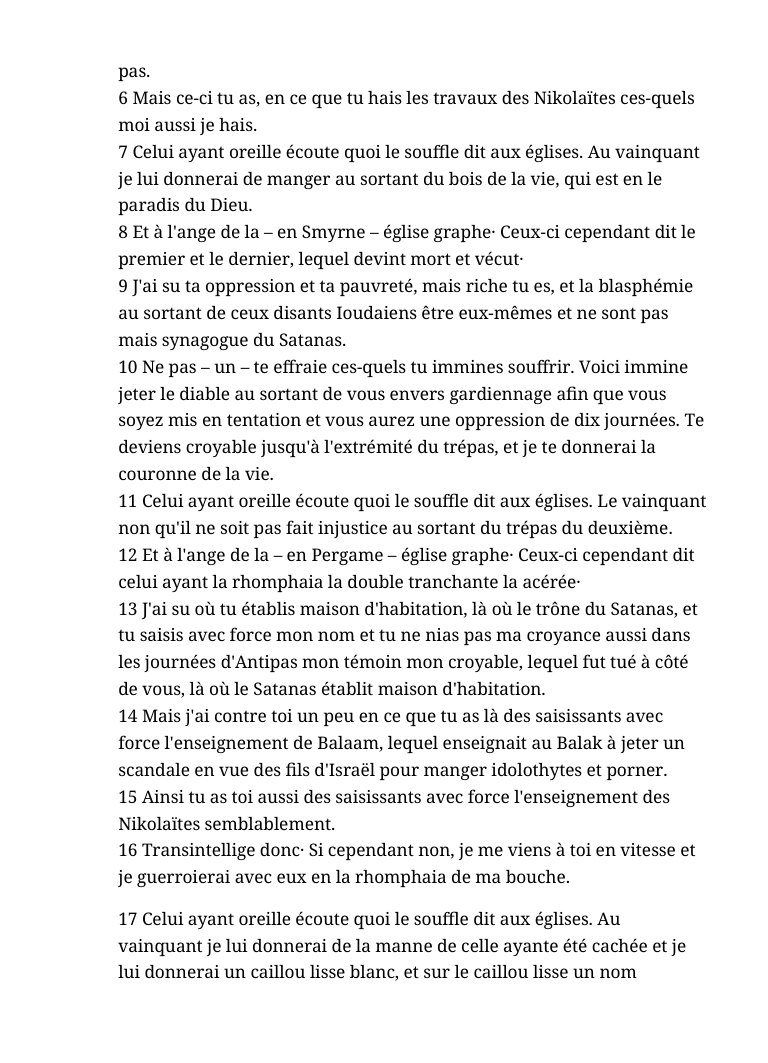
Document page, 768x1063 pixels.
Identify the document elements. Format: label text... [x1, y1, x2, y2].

text pas. 6 Mais ce-ci tu as, en ce que tu hais les travaux des Nikolaïtes ces-quels moi aussi je hais. 7 Celui ayant oreille écoute quoi le souffle dit aux églises. Au vainquant je lui donnerai de manger au sortant du bois de la vie, qui est en le paradis du Dieu. 8 Et à l'ange de la – en Smyrne – église graphe· Ceux-ci cependant dit le premier et le dernier, lequel devint mort et vécut· 9 J'ai su ta oppression et ta pauvreté, mais riche tu es, et la blasphémie au sortant de ceux disants Ioudaiens être eux-mêmes et ne sont pas mais synagogue du Satanas. 10 Ne pas – un – te effraie ces-quels tu immines souffrir. Voici immine jeter le diable au sortant de vous envers gardiennage afin que vous soyez mis en tentation et vous aurez une oppression de dix journées. Te deviens croyable jusqu'à l'extrémité du trépas, et je te donnerai la couronne de la vie. 11 Celui ayant oreille écoute quoi le souffle dit aux églises. Le vainquant non qu'il ne soit pas fait injustice au sortant du trépas du deuxième. 12 Et à l'ange de la – en Pergame – église graphe· Ceux-ci cependant dit celui ayant la rhomphaia la double tranchante la acérée· 13 J'ai su où tu établis maison d'habitation, là où le trône du Satanas, et tu saisis avec force mon nom et tu ne nias pas ma croyance aussi dans les journées d'Antipas mon témoin mon croyable, lequel fut tué à côté de vous, là où le Satanas établit maison d'habitation. 14 Mais j'ai contre toi un peu en ce que tu as là des saisissants avec force l'enseignement de Balaam, lequel enseignait au Balak à jeter un scandale en vue des fils d'Israël pour manger idolothytes et porner. 15 Ainsi tu as toi aussi des saisissants avec force l'enseignement des Nikolaïtes semblablement. 16 Transintellige donc· Si cependant non, je me viens à toi en vitesse et je guerroierai avec eux en la rhomphaia de ma bouche. [118, 59, 709, 889]
text 17 Celui ayant oreille écoute quoi le souffle dit aux églises. Au vainquant je lui donnerai de la manne de celle ayante été cachée et je lui donnerai un caillou lisse blanc, et sur le caillou lisse un nom [118, 907, 709, 984]
